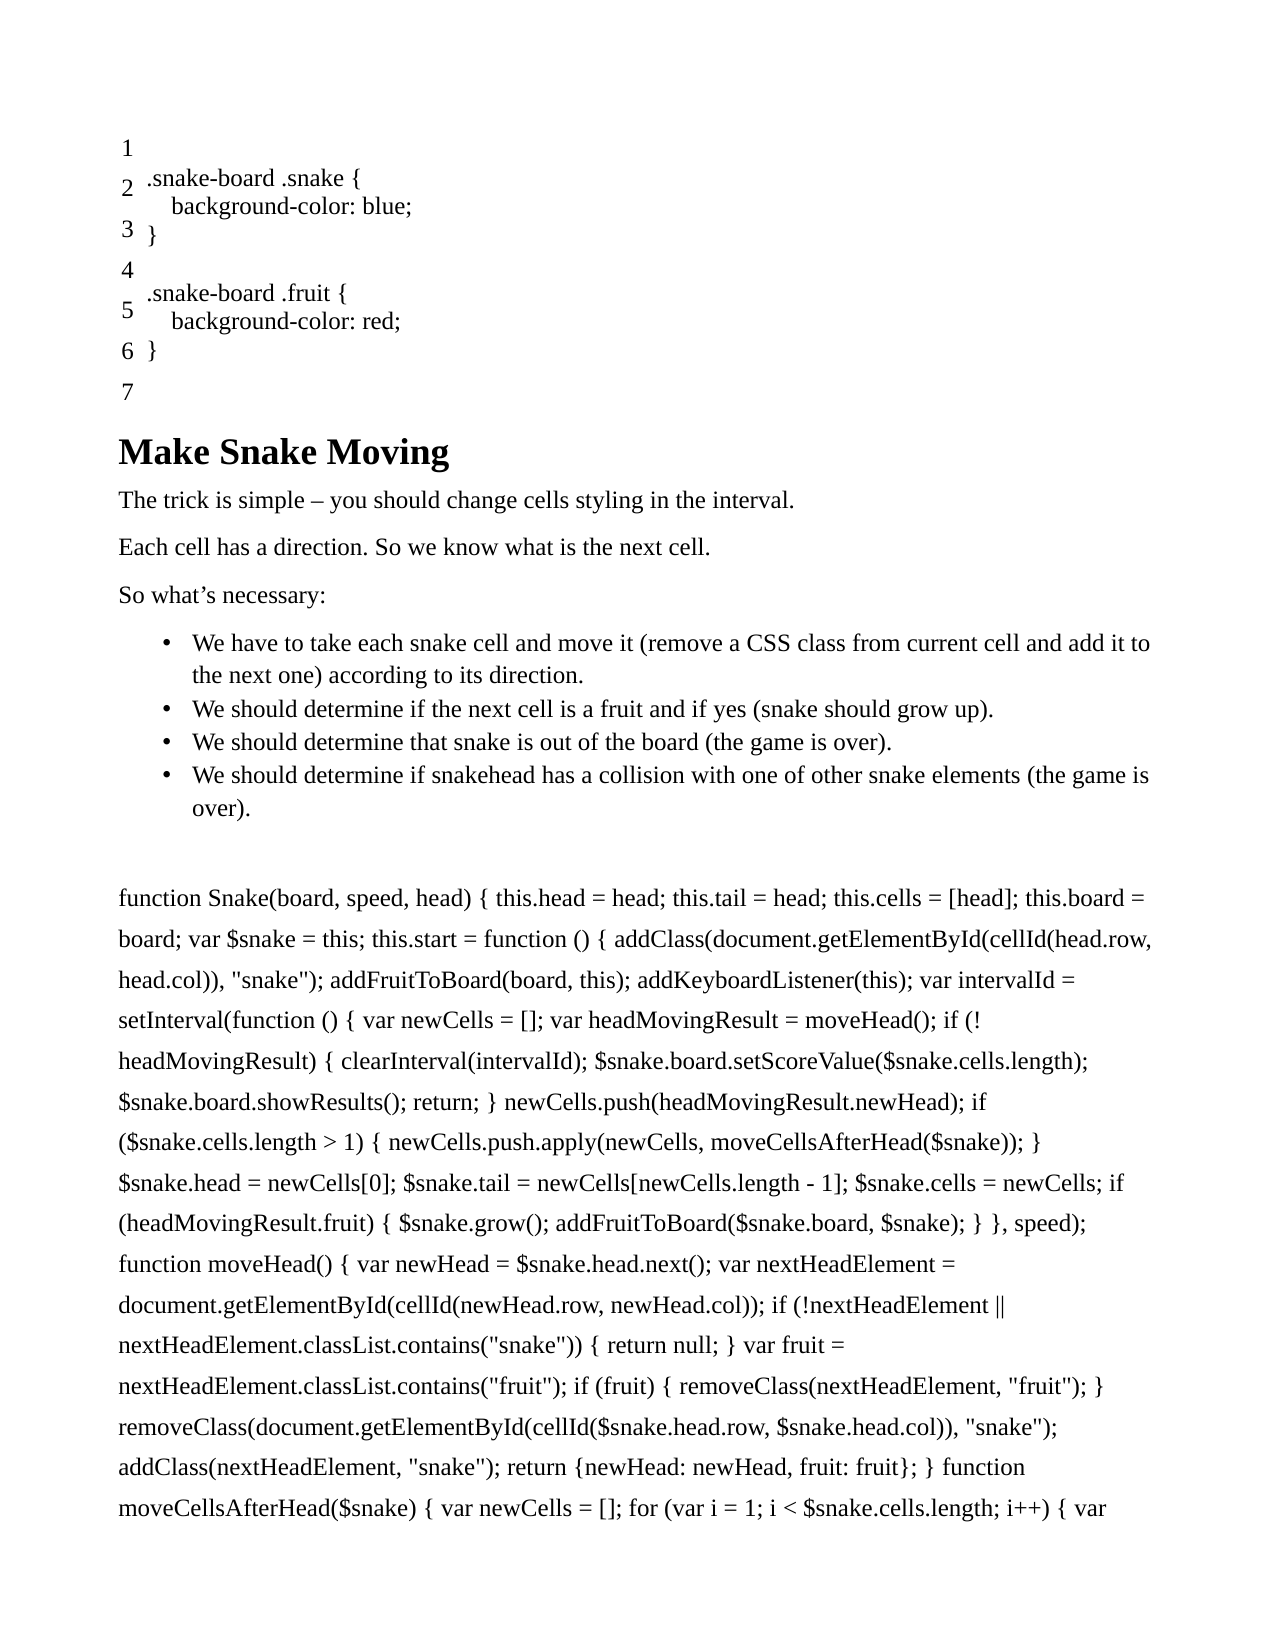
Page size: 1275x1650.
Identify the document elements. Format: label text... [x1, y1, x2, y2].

text function Snake(board, speed, head) { this.head = head; this.tail = head; this.cells = [head]; this.board = board; var $snake = this; this.start = function () { addClass(document.getElementById(cellId(head.row, head.col)), "snake"); addFruitToBoard(board, this); addKeyboardListener(this); var intervalId = setInterval(function () { var newCells = []; var headMovingResult = moveHead(); if (!headMovingResult) { clearInterval(intervalId); $snake.board.setScoreValue($snake.cells.length); $snake.board.showResults(); return; } newCells.push(headMovingResult.newHead); if ($snake.cells.length > 1) { newCells.push.apply(newCells, moveCellsAfterHead($snake)); } $snake.head = newCells[0]; $snake.tail = newCells[newCells.length - 1]; $snake.cells = newCells; if (headMovingResult.fruit) { $snake.grow(); addFruitToBoard($snake.board, $snake); } }, speed); function moveHead() { var newHead = $snake.head.next(); var nextHeadElement = document.getElementById(cellId(newHead.row, newHead.col)); if (!nextHeadElement || nextHeadElement.classList.contains("snake")) { return null; } var fruit = nextHeadElement.classList.contains("fruit"); if (fruit) { removeClass(nextHeadElement, "fruit"); } removeClass(document.getElementById(cellId($snake.head.row, $snake.head.col)), "snake"); addClass(nextHeadElement, "snake"); return {newHead: newHead, fruit: fruit}; } function moveCellsAfterHead($snake) { var newCells = []; for (var i = 1; i < $snake.cells.length; i++) { var [118, 872, 1157, 1522]
list We have to take each snake cell and move it (remove a CSS class from current cell and add it to the next one) according to its direction. [162, 628, 1157, 689]
list We should determine if snakehead has a collision with one of other snake elements (the game is over). [162, 760, 1157, 821]
subtitle Make Snake Moving [118, 429, 1157, 472]
text The trick is simple – you should change cells styling in the interval. [118, 485, 1157, 513]
table_header 1 2 3 4 5 6 7 [118, 118, 143, 408]
table_header .snake-board .snake { background-color: blue; } .snake-board .fruit { background-color: red; } [143, 118, 1159, 408]
text So what’s necessary: [118, 580, 1157, 609]
text Each cell has a direction. So we know what is the next cell. [118, 532, 1157, 561]
list We should determine that snake is out of the board (the game is over). [162, 727, 1157, 755]
list We should determine if the next cell is a fruit and if yes (snake should grow up). [162, 694, 1157, 722]
